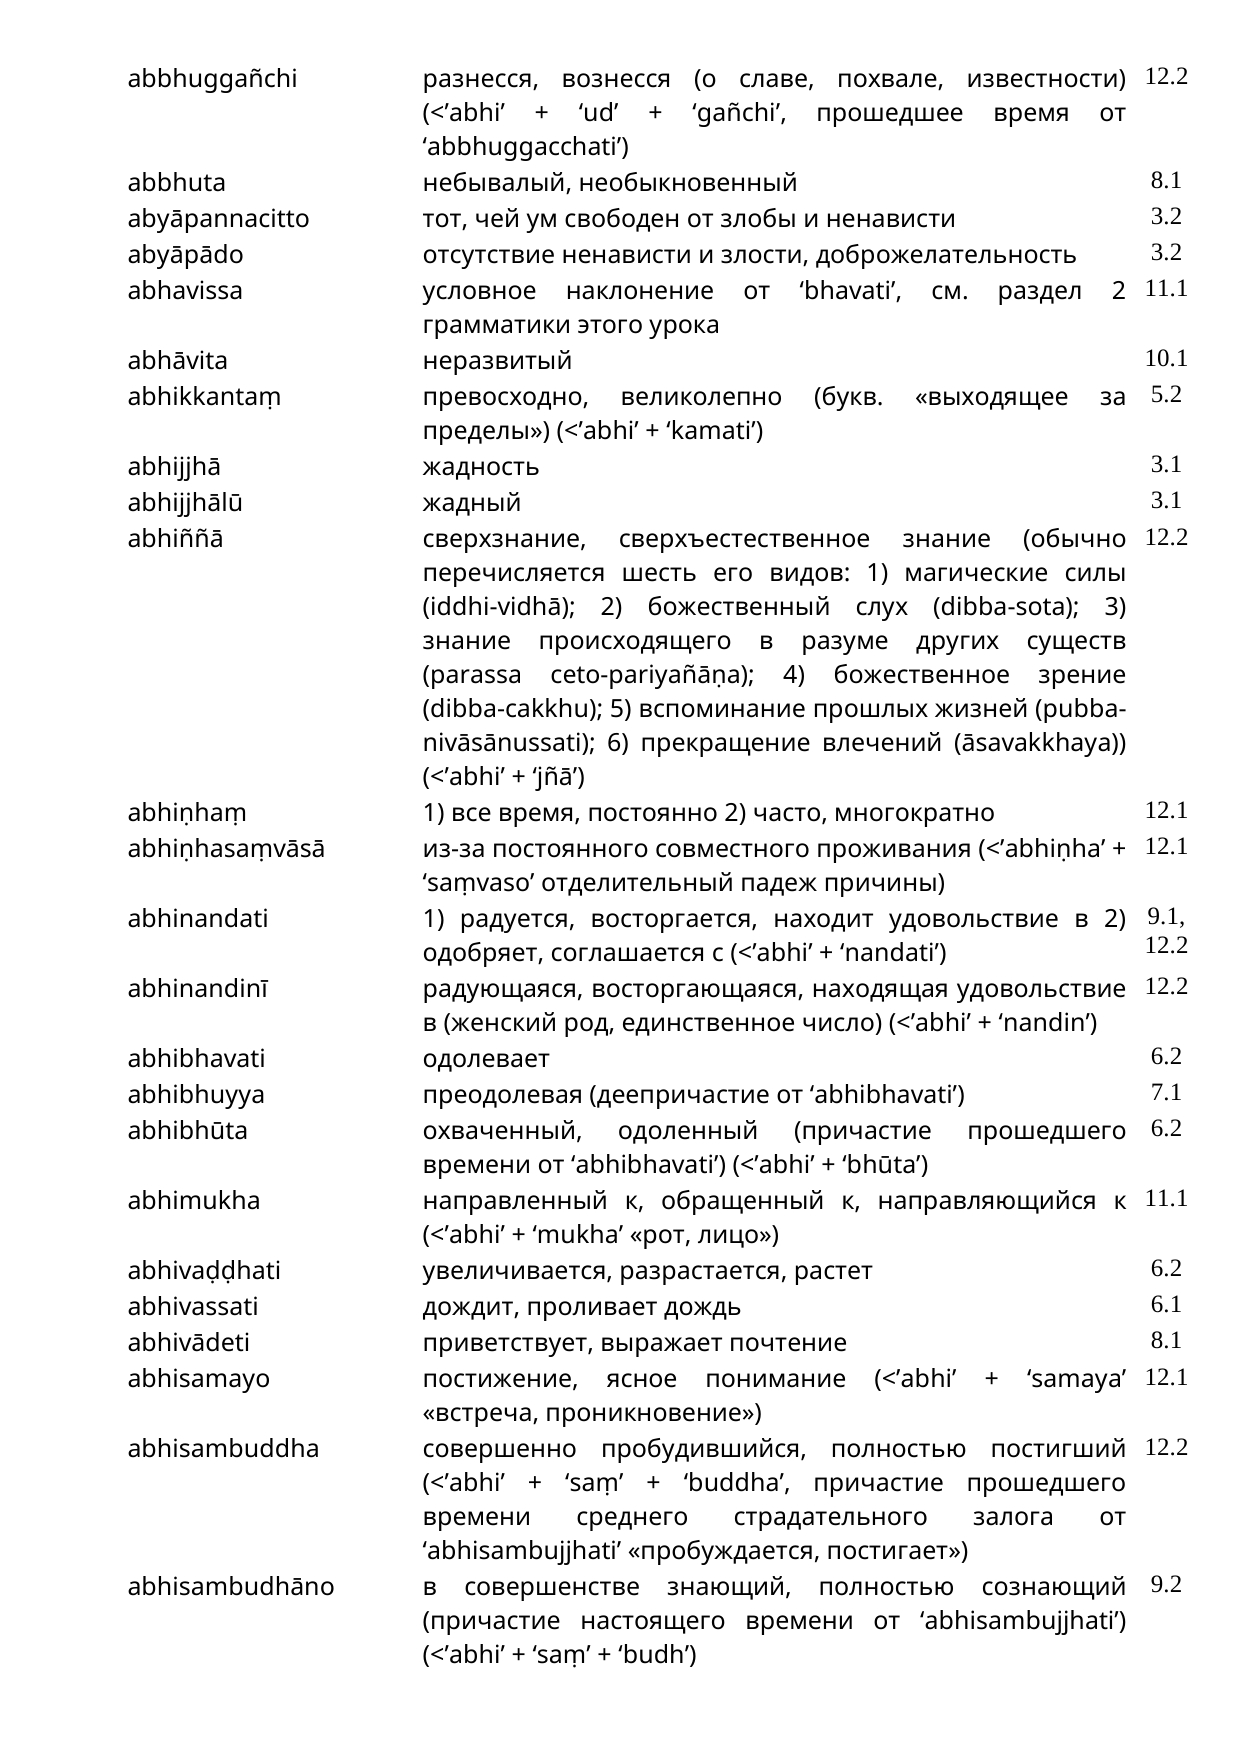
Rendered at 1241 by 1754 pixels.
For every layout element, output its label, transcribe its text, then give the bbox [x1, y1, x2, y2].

table_cell 7.1 [1129, 1075, 1203, 1111]
table_cell 8.1 [1129, 163, 1203, 199]
table_cell abhisamayo [125, 1359, 420, 1429]
table_cell небывалый, необыкновенный [420, 163, 1129, 199]
table_cell 12.2 [1129, 969, 1203, 1039]
table_cell 12.1 [1129, 829, 1203, 899]
table_cell жадность [420, 447, 1129, 483]
table_cell 12.2 [1129, 59, 1203, 163]
table_cell неразвитый [420, 341, 1129, 377]
table_cell abhavissa [125, 271, 420, 341]
table_cell 6.2 [1129, 1111, 1203, 1181]
table_cell направленный к, обращенный к, направляющийся к (<’abhi’ + ‘mukha’ «рот, лицо») [420, 1181, 1129, 1251]
table_cell 11.1 [1129, 271, 1203, 341]
table_cell abhibhūta [125, 1111, 420, 1181]
table_cell abhimukha [125, 1181, 420, 1251]
table_cell abhiṇhaṃ [125, 793, 420, 829]
table_cell 3.2 [1129, 235, 1203, 271]
table_cell постижение, ясное понимание (<’abhi’ + ‘samaya’ «встреча, проникновение») [420, 1359, 1129, 1429]
table_cell abyāpādo [125, 235, 420, 271]
table_cell abhijjhā [125, 447, 420, 483]
table_cell 12.1 [1129, 793, 1203, 829]
table_cell abbhuggañchi [125, 59, 420, 163]
table_cell abhāvita [125, 341, 420, 377]
table_cell жадный [420, 483, 1129, 519]
table_cell приветствует, выражает почтение [420, 1323, 1129, 1359]
table_cell 8.1 [1129, 1323, 1203, 1359]
table_cell 6.2 [1129, 1251, 1203, 1287]
table_cell охваченный, одоленный (причастие прошедшего времени от ‘abhibhavati’) (<’abhi’ + ‘bhūta’) [420, 1111, 1129, 1181]
table_cell из-за постоянного совместного проживания (<’abhiṇha’ + ‘saṃvaso’ отделительный падеж причины) [420, 829, 1129, 899]
table_cell abyāpannacitto [125, 199, 420, 235]
table_cell abhivassati [125, 1287, 420, 1323]
table_cell abhinandinī [125, 969, 420, 1039]
table_cell превосходно, великолепно (букв. «выходящее за пределы») (<’abhi’ + ‘kamati’) [420, 377, 1129, 447]
table_cell 12.2 [1129, 519, 1203, 793]
table_cell 12.1 [1129, 1359, 1203, 1429]
table_cell 11.1 [1129, 1181, 1203, 1251]
table_cell 3.2 [1129, 199, 1203, 235]
table_cell радующаяся, восторгающаяся, находящая удовольствие в (женский род, единственное число) (<’abhi’ + ‘nandin’) [420, 969, 1129, 1039]
table_cell 1) все время, постоянно 2) часто, многократно [420, 793, 1129, 829]
table_cell одолевает [420, 1039, 1129, 1075]
table_cell дождит, проливает дождь [420, 1287, 1129, 1323]
table_cell abhibhuyya [125, 1075, 420, 1111]
table_cell совершенно пробудившийся, полностью постигший (<’abhi’ + ‘saṃ’ + ‘buddha’, причастие прошедшего времени среднего страдательного залога от ‘abhisambujjhati’ «пробуждается, постигает») [420, 1429, 1129, 1567]
table_cell 12.2 [1129, 1429, 1203, 1567]
table_cell abhiññā [125, 519, 420, 793]
table_cell 9.2 [1129, 1567, 1203, 1671]
table_cell увеличивается, разрастается, растет [420, 1251, 1129, 1287]
table_cell разнесся, вознесся (о славе, похвале, известности) (<’abhi’ + ‘ud’ + ‘gañchi’, прошедшее время от ‘abbhuggacchati’) [420, 59, 1129, 163]
table_cell сверхзнание, сверхъестественное знание (обычно перечисляется шесть его видов: 1) магические силы (iddhi-vidhā); 2) божественный слух (dibba-sota); 3) знание происходящего в разуме других существ (parassa ceto-pariyañāṇa); 4) божественное зрение (dibba-cakkhu); 5) вспоминание прошлых жизней (pubba-nivāsānussati); 6) прекращение влечений (āsavakkhaya)) (<’abhi’ + ‘jñā’) [420, 519, 1129, 793]
table_cell 1) радуется, восторгается, находит удовольствие в 2) одобряет, соглашается с (<’abhi’ + ‘nandati’) [420, 899, 1129, 969]
table_cell отсутствие ненависти и злости, доброжелательность [420, 235, 1129, 271]
table_cell тот, чей ум свободен от злобы и ненависти [420, 199, 1129, 235]
table_cell преодолевая (деепричастие от ‘abhibhavati’) [420, 1075, 1129, 1111]
table_cell abhiṇhasaṃvāsā [125, 829, 420, 899]
table_cell 3.1 [1129, 447, 1203, 483]
table_cell условное наклонение от ‘bhavati’, см. раздел 2 грамматики этого урока [420, 271, 1129, 341]
table_cell 3.1 [1129, 483, 1203, 519]
table_cell 10.1 [1129, 341, 1203, 377]
table_cell abhikkantaṃ [125, 377, 420, 447]
table_cell abhijjhālū [125, 483, 420, 519]
table_cell abhisambudhāno [125, 1567, 420, 1671]
table_cell abhivādeti [125, 1323, 420, 1359]
table_cell abhivaḍḍhati [125, 1251, 420, 1287]
table_cell 6.2 [1129, 1039, 1203, 1075]
table_cell abhisambuddha [125, 1429, 420, 1567]
table_cell 5.2 [1129, 377, 1203, 447]
table_cell abhinandati [125, 899, 420, 969]
table_cell в совершенстве знающий, полностью сознающий (причастие настоящего времени от ‘abhisambujjhati’) (<’abhi’ + ‘saṃ’ + ‘budh’) [420, 1567, 1129, 1671]
table_cell 9.1, 12.2 [1129, 899, 1203, 969]
table_cell abhibhavati [125, 1039, 420, 1075]
table_cell abbhuta [125, 163, 420, 199]
table_cell 6.1 [1129, 1287, 1203, 1323]
